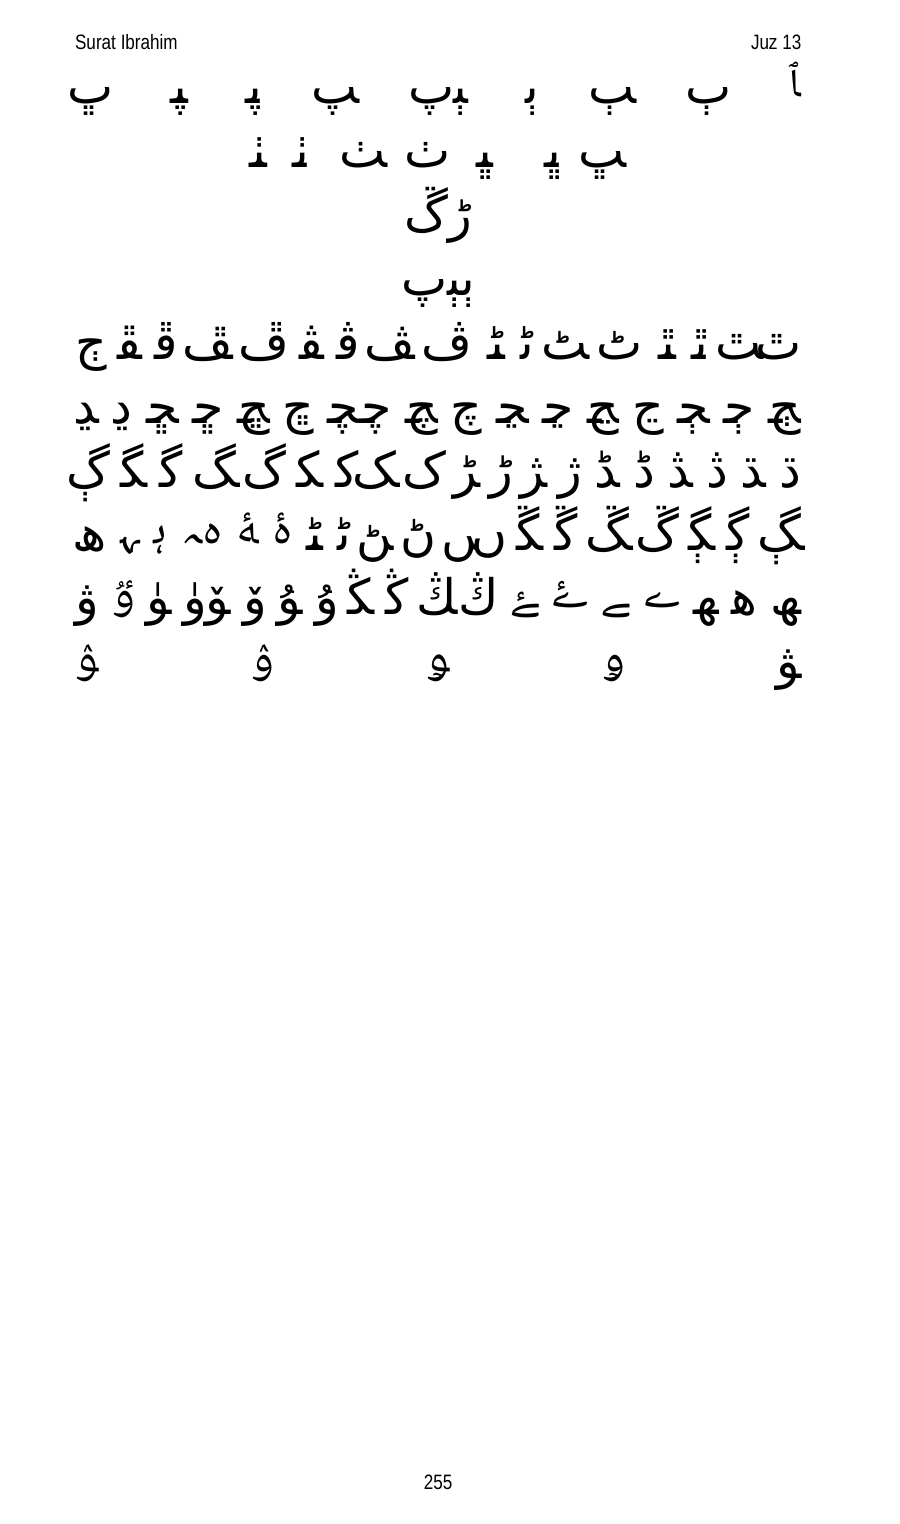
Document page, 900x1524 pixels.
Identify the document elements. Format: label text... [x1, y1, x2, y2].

text ﭑ ﭒ ﭓ ﭔ ﭕﭖ ﭗ ﭘ ﭙ ﭚ [75, 60, 801, 124]
text ﭛ ﭜ ﭝ ﭞ ﭟ ﭠ ﭡ [75, 124, 801, 188]
text ﭢﭣ ﭤ ﭥ ﭦ ﭧ ﭨ ﭩ ﭪ ﭫ ﭬ ﭭ ﭮ ﭯ ﭰ ﭱ ﭲ ﭳ ﭴ ﭵ ﭶ ﭷ ﭸ ﭹ ﭺ ﭻ ﭼﭽ ﭾ ﭿ ﮀ ﮁ ﮂ ﮃ ﮄ ﮅ ﮆ ﮇ ﮈ ﮉ ﮊ ﮋ ﮌ ﮍ ﮎ ﮏﮐ ﮑ ﮒ ﮓ ﮔ ﮕ ﮖ ﮗ ﮘ ﮙ ﮚ ﮛ ﮜ ﮝ ﮞﮟ ﮠ ﮡ ﮢ ﮣ ﮤ ﮥ ﮦﮧ ﮨ ﮩ ﮪ ﮫ ﮬ ﮭ ﮮ ﮯ ﮰ ﮱ ﯓ ﯔ ﯕ ﯖ ﯗ ﯘ ﯙ ﯚﯛ ﯜ ﯝ ﯞ ﯟ ﯠ ﯡ ﯢ ﯣ [75, 315, 801, 698]
text ﮌﮚ [75, 188, 801, 252]
text ﭔﭕﭖ [75, 252, 801, 315]
